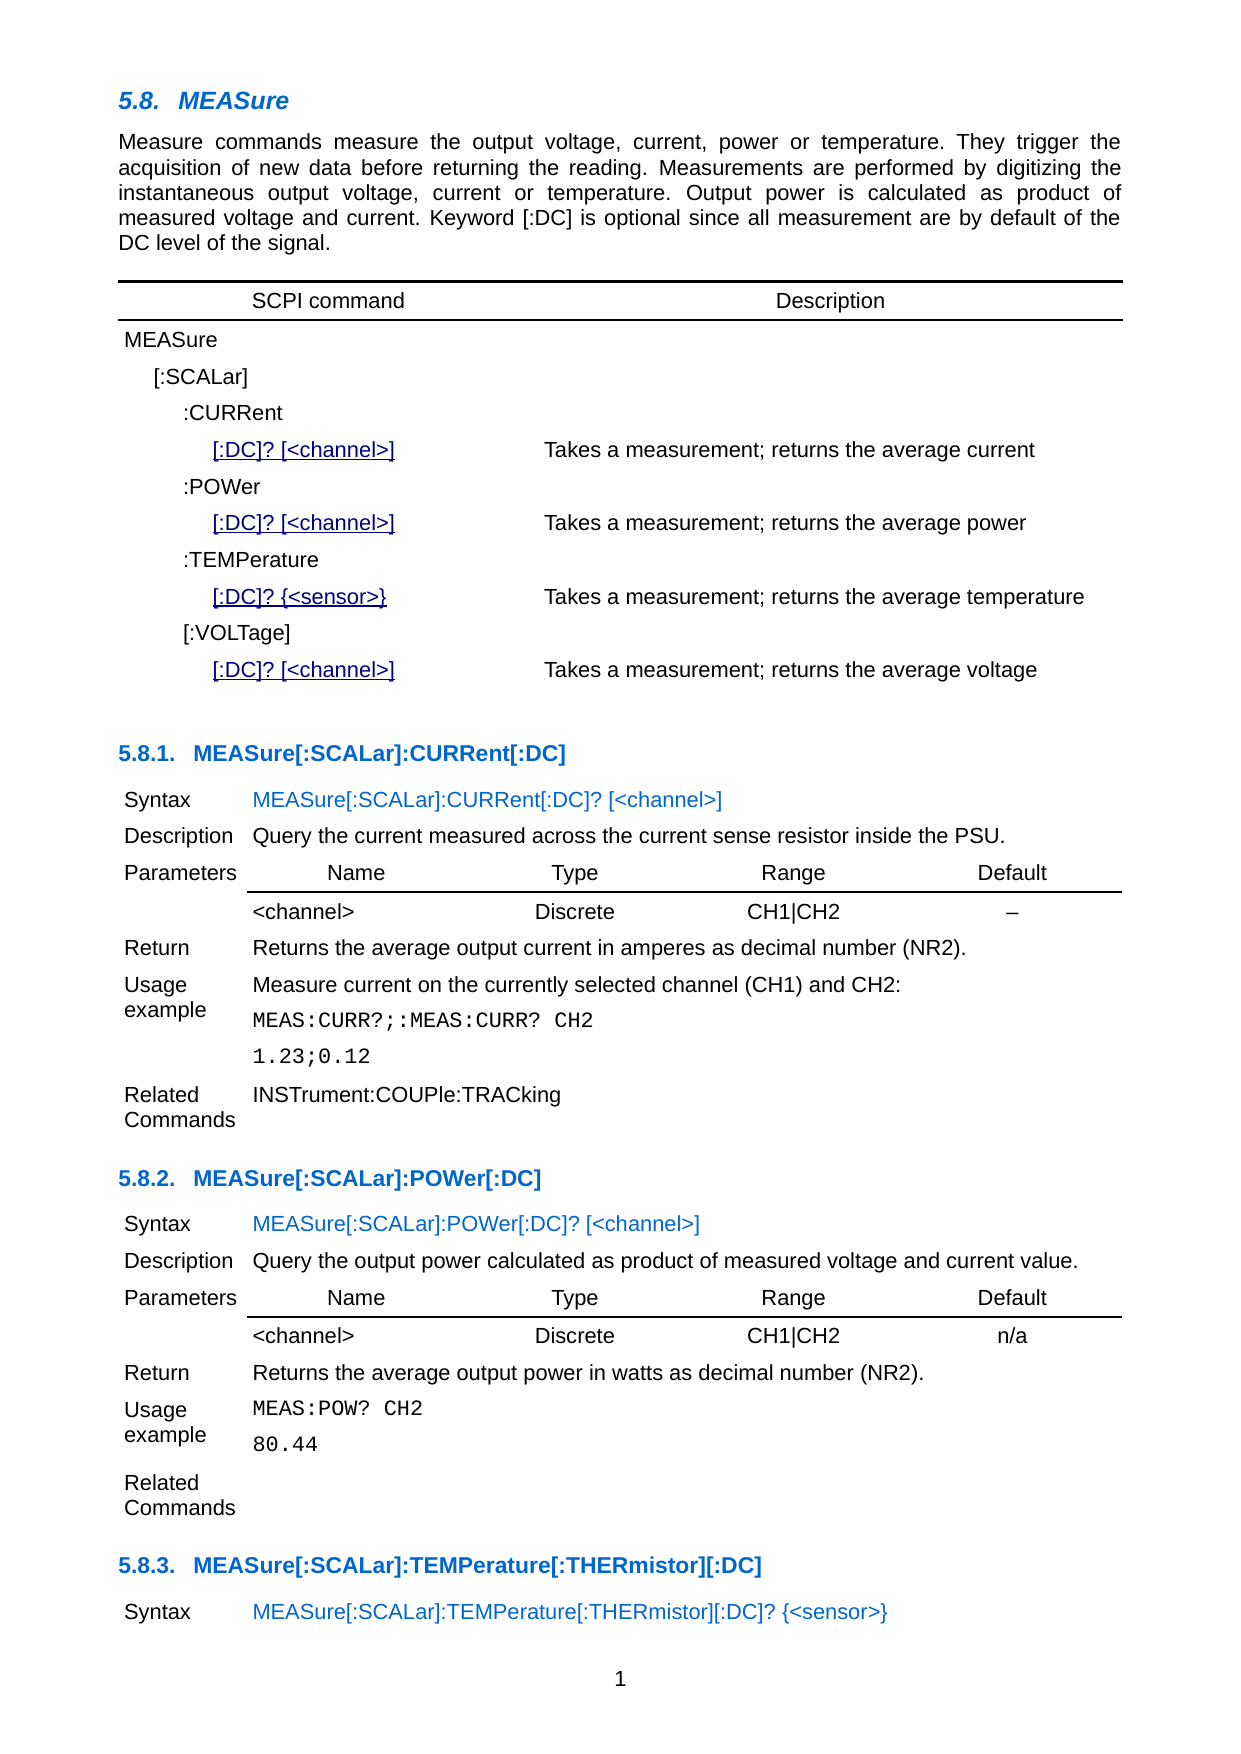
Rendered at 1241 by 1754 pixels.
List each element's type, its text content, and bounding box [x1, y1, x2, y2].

subtitle MEASure [118, 86, 1122, 114]
table_cell n/a [903, 1318, 1122, 1354]
table_cell Return [118, 930, 247, 966]
table_cell Range [684, 854, 903, 891]
table_cell Takes a measurement; returns the average voltage [538, 651, 1122, 688]
table_cell INSTrument:COUPle:TRACking [247, 1076, 1122, 1138]
table_cell :TEMPerature [118, 541, 538, 578]
table_cell Default [903, 854, 1122, 891]
table_header MEASure[:SCALar]:POWer[:DC]? [<channel>] [247, 1206, 1122, 1242]
subtitle MEASure[:SCALar]:TEMPerature[:THERmistor][:DC] [118, 1552, 1122, 1579]
table_cell [538, 358, 1122, 394]
table_cell [:DC]? [<channel>] [118, 651, 538, 688]
table_cell :POWer [118, 468, 538, 504]
table_cell [:DC]? [<channel>] [118, 431, 538, 468]
table_cell [:VOLTage] [118, 615, 538, 651]
table_cell Related Commands [118, 1076, 247, 1138]
table_cell [538, 615, 1122, 651]
table_header Description [538, 283, 1122, 319]
table_cell [:SCALar] [118, 358, 538, 394]
table_cell Type [465, 1279, 684, 1316]
table_cell [:DC]? {<sensor>} [118, 578, 538, 614]
table_cell Returns the average output current in amperes as decimal number (NR2). [247, 930, 1122, 966]
table_cell Discrete [465, 1318, 684, 1354]
table_header Syntax [118, 781, 247, 817]
table_cell Discrete [465, 893, 684, 929]
table_header MEASure[:SCALar]:CURRent[:DC]? [<channel>] [247, 781, 1122, 817]
table_header SCPI command [118, 283, 538, 319]
table_cell Parameters [118, 854, 247, 929]
table_cell Name [247, 1279, 465, 1316]
table_cell MEAS:POW? CH2 80.44 [247, 1391, 1122, 1464]
table_cell Name [247, 854, 465, 891]
table_cell Default [903, 1279, 1122, 1316]
table_cell Description [118, 1242, 247, 1279]
table_cell MEASure [118, 321, 538, 358]
table_cell CH1|CH2 [684, 893, 903, 929]
table_cell – [903, 893, 1122, 929]
table_cell <channel> [247, 893, 465, 929]
table_header Syntax [118, 1594, 247, 1630]
subtitle MEASure[:SCALar]:POWer[:DC] [118, 1164, 1122, 1191]
table_cell Parameters [118, 1279, 247, 1354]
table_cell Description [118, 818, 247, 854]
table_cell [538, 541, 1122, 578]
table_cell :CURRent [118, 395, 538, 431]
table_cell Related Commands [118, 1464, 247, 1526]
table_cell Measure current on the currently selected channel (CH1) and CH2: MEAS:CURR?;:MEAS:CURR? CH2 1.23;0.12 [247, 966, 1122, 1076]
table_cell [538, 395, 1122, 431]
table_header Syntax [118, 1206, 247, 1242]
table_header MEASure[:SCALar]:TEMPerature[:THERmistor][:DC]? {<sensor>} [247, 1594, 1122, 1630]
text Measure commands measure the output voltage, current, power or temperature. They trigger the acquisition of new data before returning the reading. Measurements are performed by digitizing the instantaneous output voltage, current or temperature. Output power is calculated as product of measured voltage and current. Keyword [:DC] is optional since all measurement are by default of the DC level of the signal. [118, 129, 1122, 255]
table_cell [:DC]? [<channel>] [118, 505, 538, 541]
table_cell Type [465, 854, 684, 891]
table_cell Range [684, 1279, 903, 1316]
table_cell Query the output power calculated as product of measured voltage and current value. [247, 1242, 1122, 1279]
table_cell Query the current measured across the current sense resistor inside the PSU. [247, 818, 1122, 854]
table_cell [538, 468, 1122, 504]
table_cell Takes a measurement; returns the average power [538, 505, 1122, 541]
table_cell <channel> [247, 1318, 465, 1354]
table_cell Usage example [118, 966, 247, 1076]
table_cell Returns the average output power in watts as decimal number (NR2). [247, 1354, 1122, 1391]
table_cell [247, 1464, 1122, 1526]
subtitle MEASure[:SCALar]:CURRent[:DC] [118, 740, 1122, 766]
table_cell CH1|CH2 [684, 1318, 903, 1354]
table_cell Takes a measurement; returns the average current [538, 431, 1122, 468]
table_cell Return [118, 1354, 247, 1391]
table_cell Takes a measurement; returns the average temperature [538, 578, 1122, 614]
table_cell [538, 321, 1122, 358]
table_cell Usage example [118, 1391, 247, 1464]
